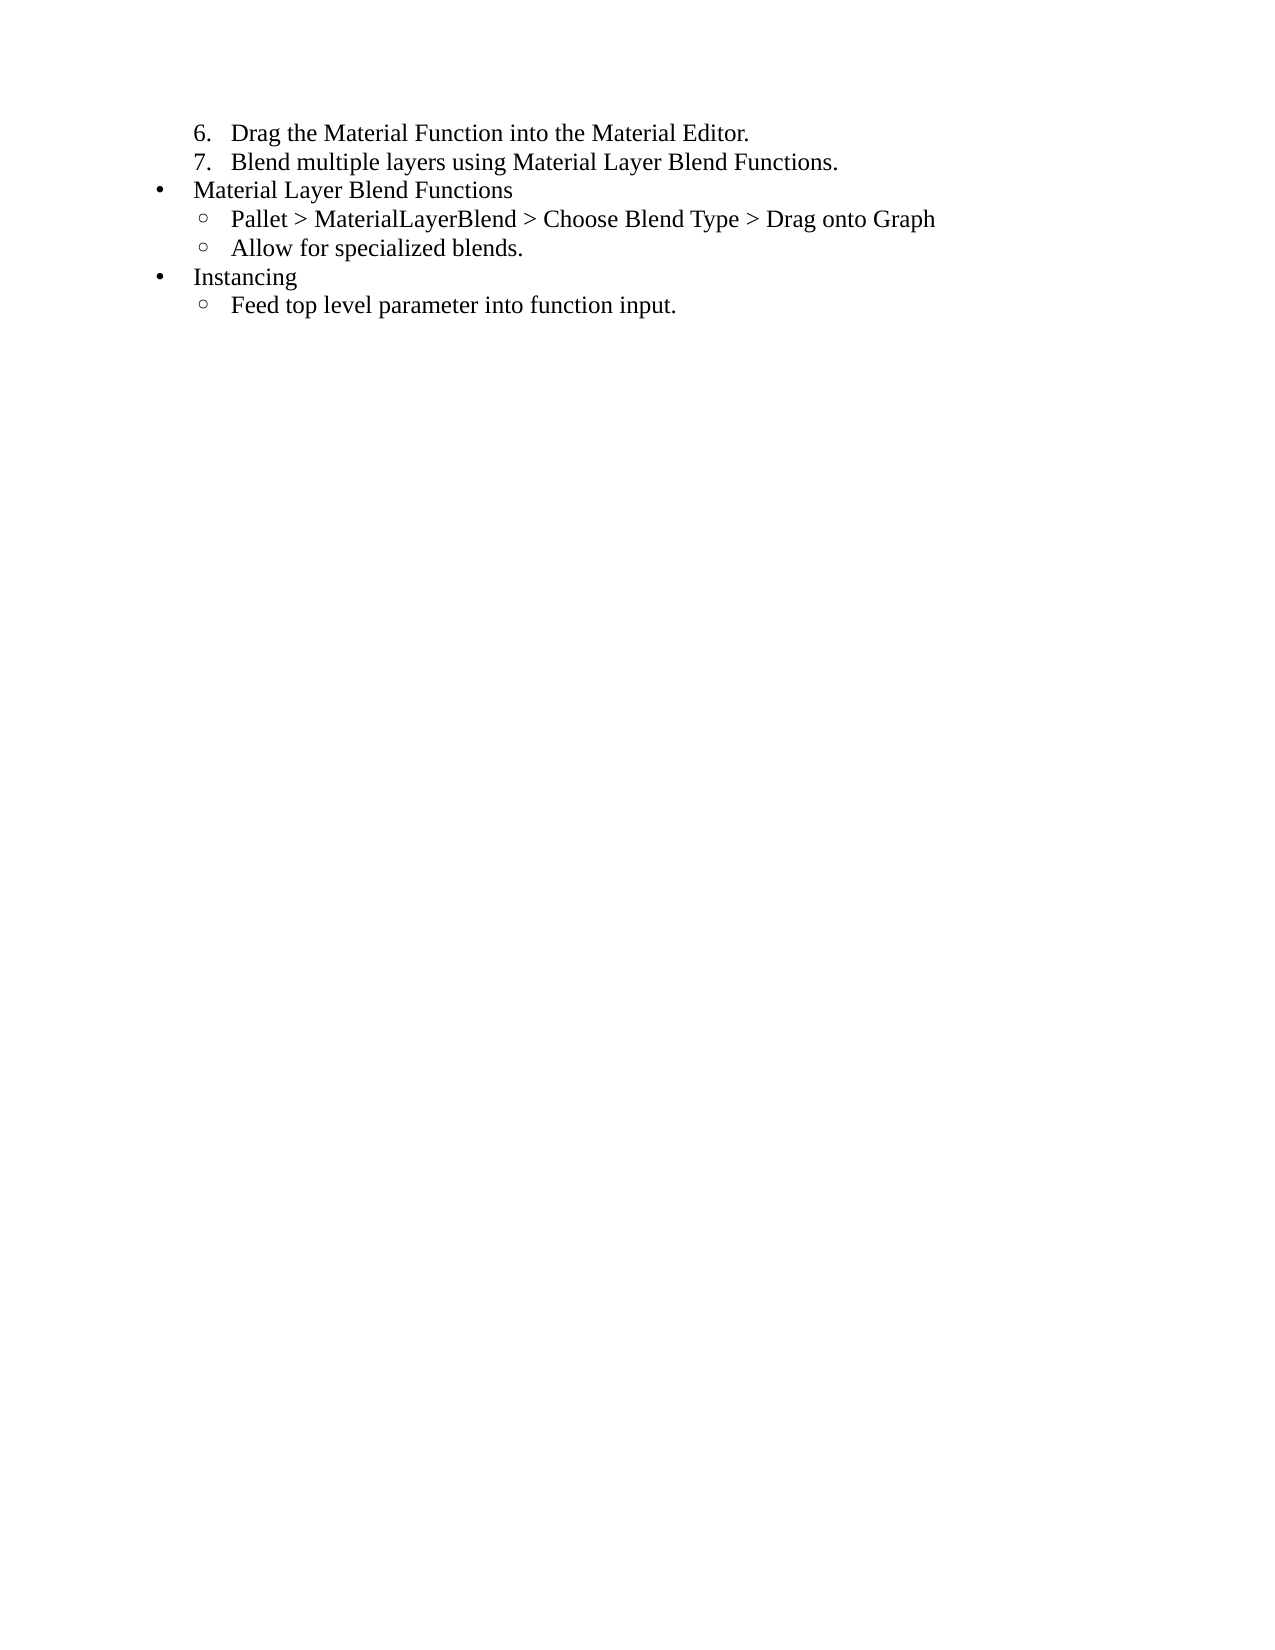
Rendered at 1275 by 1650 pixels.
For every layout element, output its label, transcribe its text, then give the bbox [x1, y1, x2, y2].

list Drag the Material Function into the Material Editor. [193, 118, 1157, 147]
list Instancing [156, 262, 1157, 291]
list Allow for specialized blends. [193, 233, 1157, 262]
list Feed top level parameter into function input. [193, 291, 1157, 319]
list Blend multiple layers using Material Layer Blend Functions. [193, 147, 1157, 176]
list Pallet > MaterialLayerBlend > Choose Blend Type > Drag onto Graph [193, 204, 1157, 233]
list Material Layer Blend Functions [156, 176, 1157, 204]
